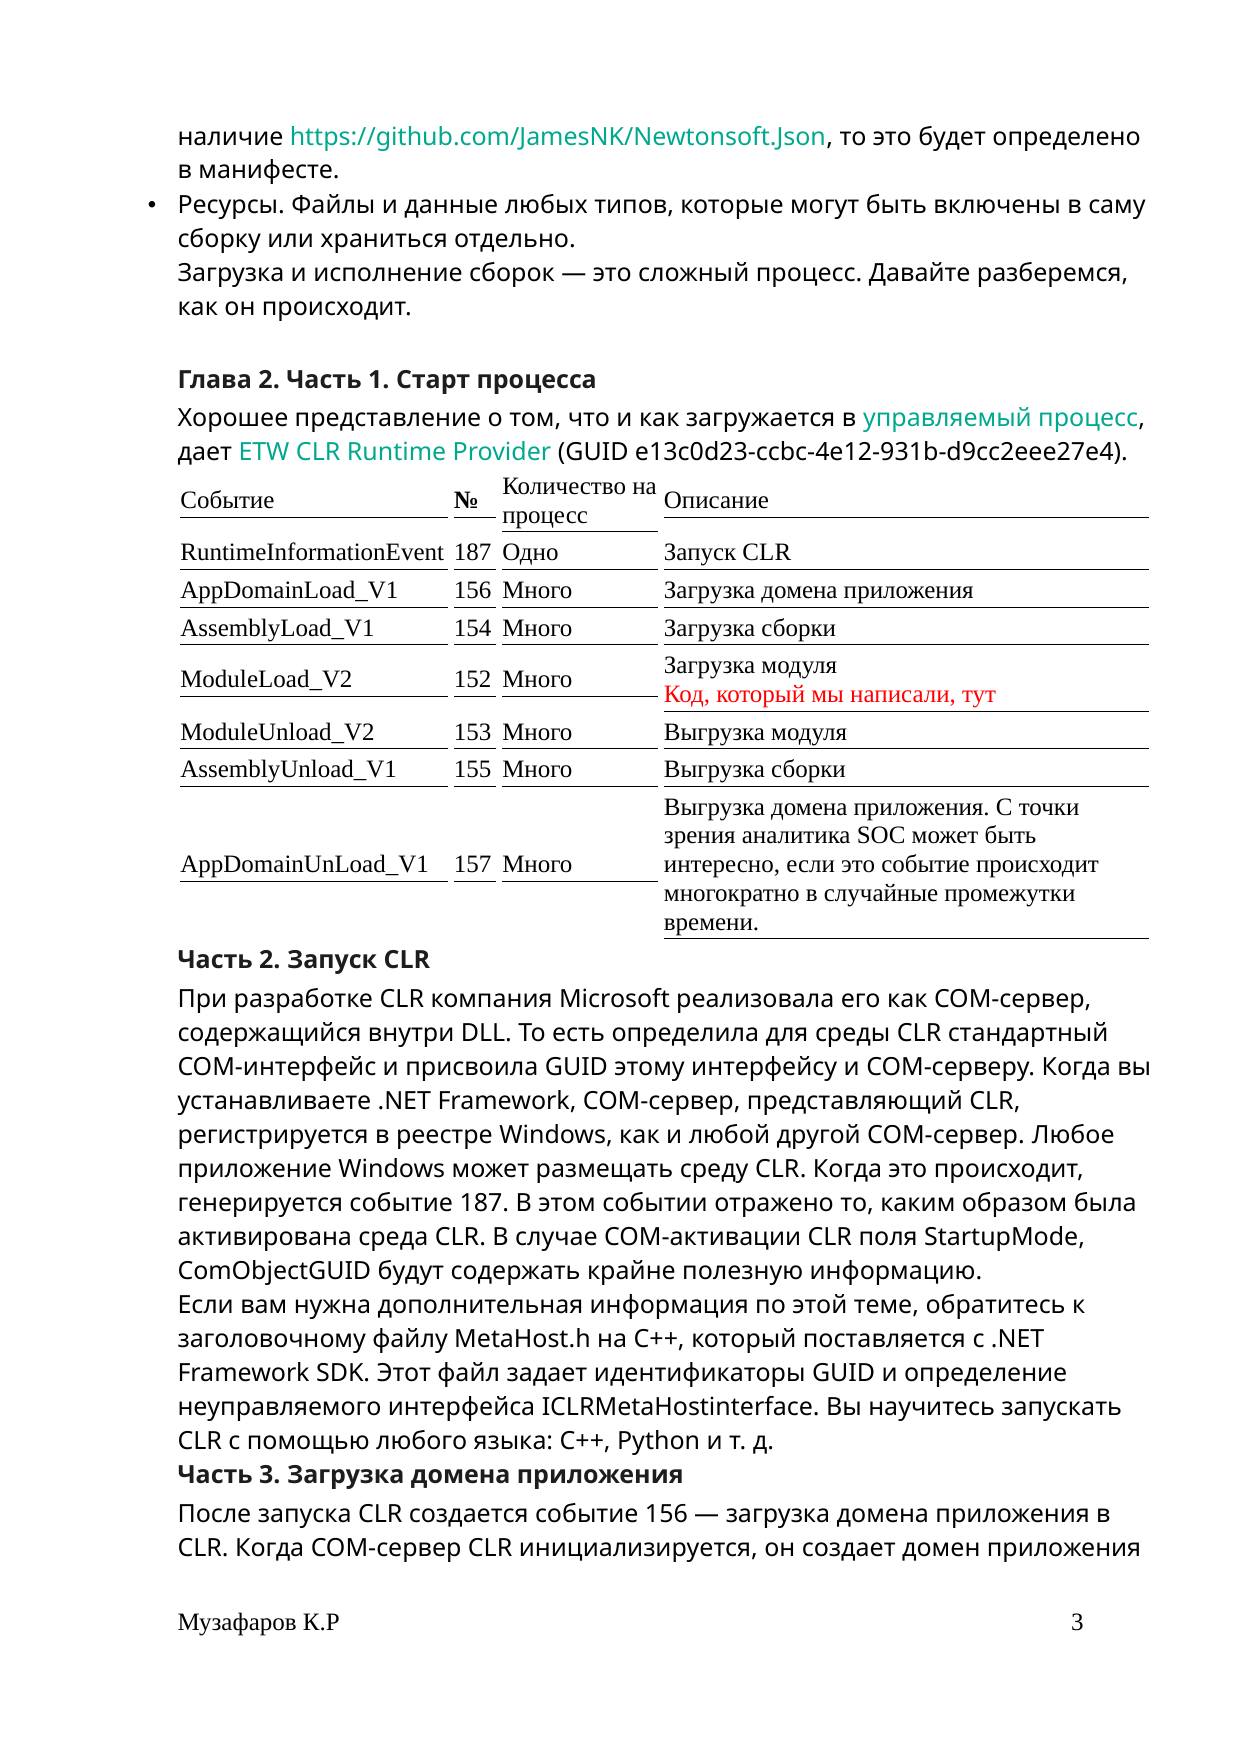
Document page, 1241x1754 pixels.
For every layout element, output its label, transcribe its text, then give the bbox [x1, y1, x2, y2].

table_cell 153 [451, 714, 499, 751]
table_cell 155 [451, 751, 499, 789]
table_cell Выгрузка домена приложения. С точки зрения аналитика SOC может быть интересно, если это событие происходит многократно в случайные промежутки времени. [661, 789, 1152, 941]
table_header Событие [177, 468, 451, 534]
table_cell 156 [451, 572, 499, 610]
table_cell Загрузка сборки [661, 610, 1152, 647]
table_cell AppDomainUnLoad_V1 [177, 789, 451, 941]
table_cell ModuleUnload_V2 [177, 714, 451, 751]
subtitle Глава 2. Часть 1. Старт процесса [177, 361, 1152, 395]
text После запуска CLR создается событие 156 — загрузка домена приложения в CLR. Когда COM-сервер CLR инициализируется, он создает домен приложения [177, 1496, 1152, 1564]
table_cell Одно [499, 535, 661, 572]
table_header Количество на процесс [499, 468, 661, 534]
table_cell Выгрузка модуля [661, 714, 1152, 751]
list Ресурсы. Файлы и данные любых типов, которые могут быть включены в саму сборку или храниться отдельно. [177, 186, 1152, 254]
subtitle Часть 3. Загрузка домена приложения [177, 1457, 1152, 1491]
table_cell ModuleLoad_V2 [177, 647, 451, 714]
table_cell RuntimeInformationEvent [177, 535, 451, 572]
text Загрузка и исполнение сборок — это сложный процесс. Давайте разберемся, как он происходит. [177, 254, 1152, 322]
text Если вам нужна дополнительная информация по этой теме, обратитесь к заголовочному файлу MetaHost.h на C++, который поставляется с .NET Framework SDK. Этот файл задает идентификаторы GUID и определение неуправляемого интерфейса ICLRMetaHostinterface. Вы научитесь запускать CLR с помощью любого языка: С++, Python и т. д. [177, 1287, 1152, 1457]
table_cell AppDomainLoad_V1 [177, 572, 451, 610]
table_cell Много [499, 789, 661, 941]
table_cell Загрузка домена приложения [661, 572, 1152, 610]
table_cell 187 [451, 535, 499, 572]
table_cell 152 [451, 647, 499, 714]
text Хорошее представление о том, что и как загружается в управляемый процесс, дает ETW CLR Runtime Provider (GUID e13c0d23-ccbc-4e12-931b-d9cc2eee27e4). [177, 400, 1152, 468]
table_header Описание [661, 468, 1152, 534]
table_cell AssemblyLoad_V1 [177, 610, 451, 647]
table_header № [451, 468, 499, 534]
table_cell Много [499, 572, 661, 610]
table_cell Много [499, 751, 661, 789]
table_cell 154 [451, 610, 499, 647]
list наличие https://github.com/JamesNK/Newtonsoft.Json, то это будет определено в манифесте. [177, 118, 1152, 186]
table_cell Много [499, 647, 661, 714]
table_cell Много [499, 610, 661, 647]
text При разработке CLR компания Microsoft реализовала его как COM-сервер, содержащийся внутри DLL. То есть определила для среды CLR стандартный COM-интерфейс и присвоила GUID этому интерфейсу и COM-серверу. Когда вы устанавливаете .NET Framework, COM-сервер, представляющий CLR, регистрируется в реестре Windows, как и любой другой COM-сервер. Любое приложение Windows может размещать среду CLR. Когда это происходит, генерируется событие 187. В этом событии отражено то, каким образом была активирована среда CLR. В случае COM-активации CLR поля StartupMode, ComObjectGUID будут содержать крайне полезную информацию. [177, 980, 1152, 1287]
table_cell Много [499, 714, 661, 751]
table_cell Выгрузка сборки [661, 751, 1152, 789]
table_cell 157 [451, 789, 499, 941]
table_cell AssemblyUnload_V1 [177, 751, 451, 789]
table_cell Запуск CLR [661, 535, 1152, 572]
table_cell Загрузка модуля Код, который мы написали, тут [661, 647, 1152, 714]
subtitle Часть 2. Запуск CLR [177, 941, 1152, 976]
